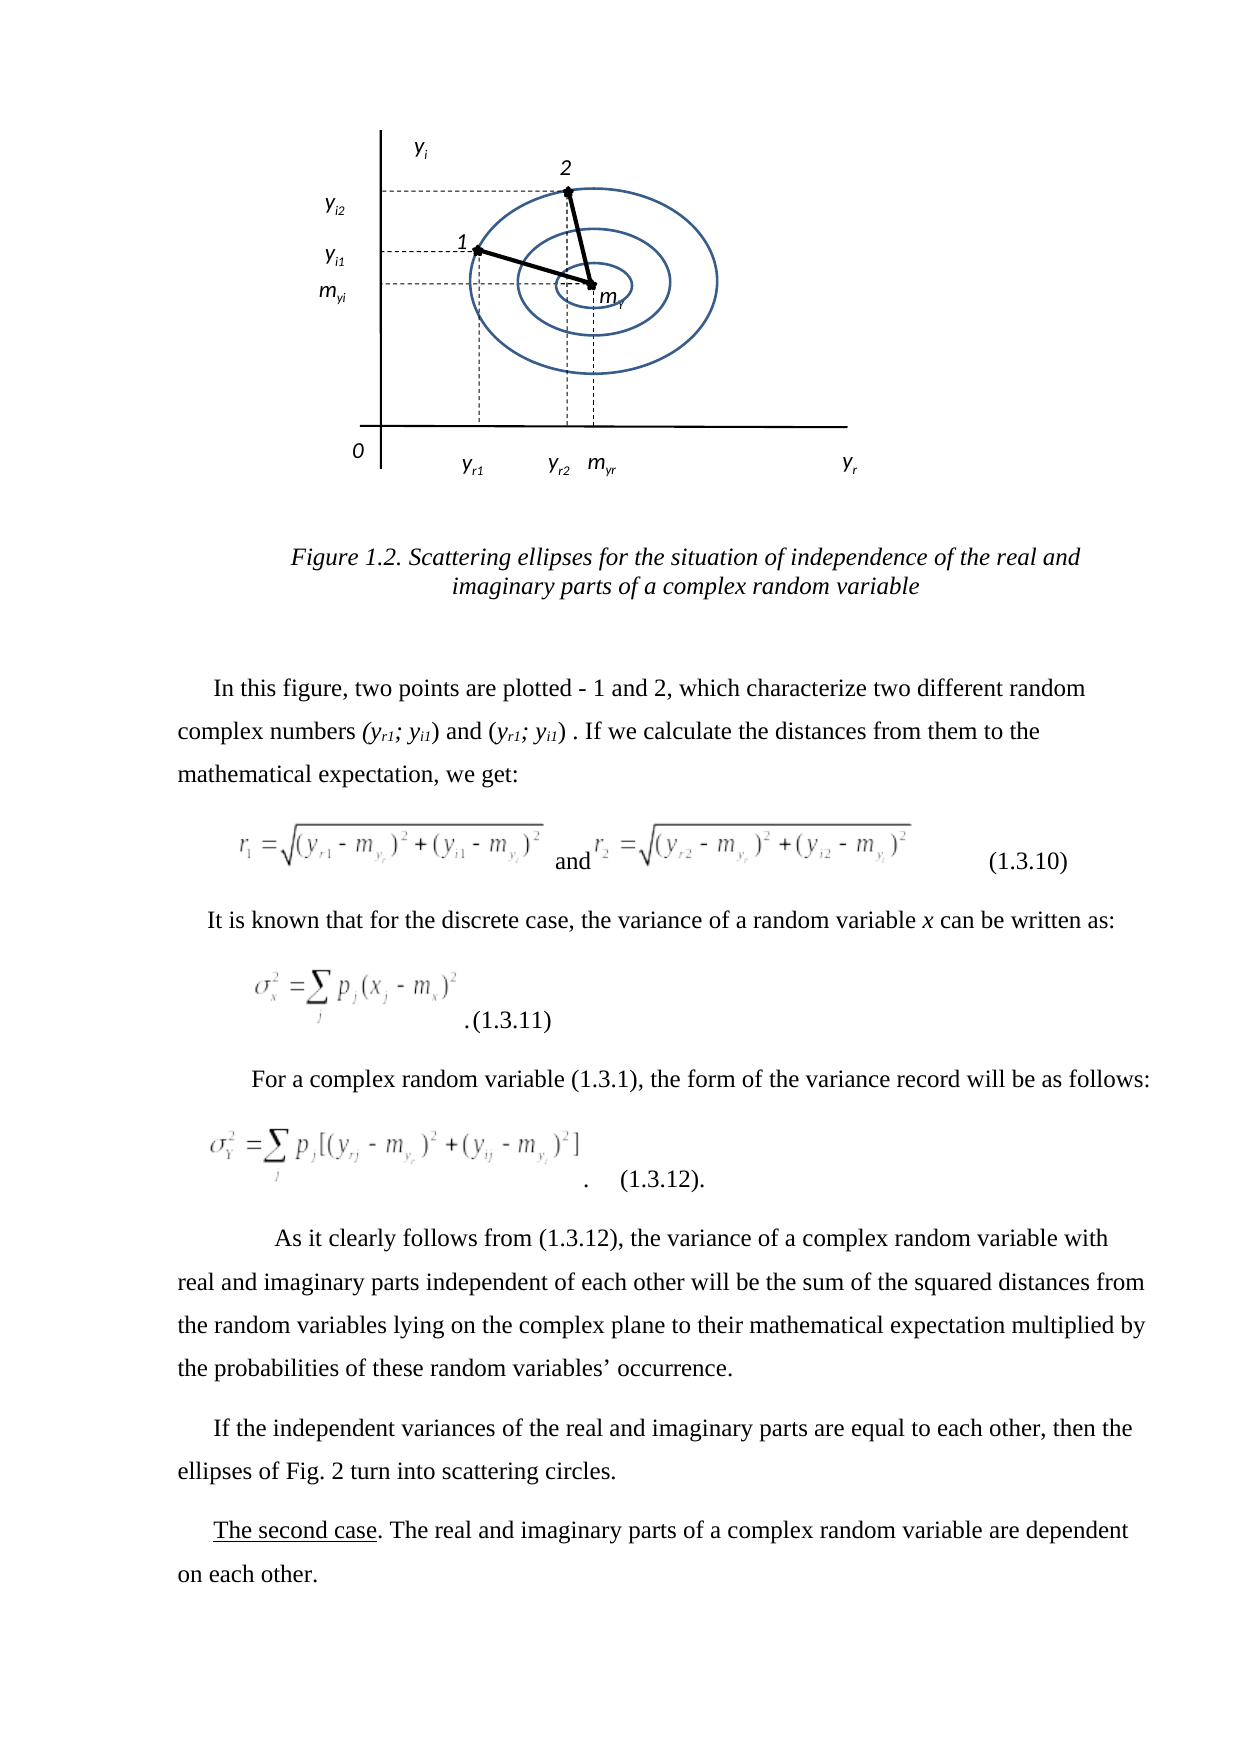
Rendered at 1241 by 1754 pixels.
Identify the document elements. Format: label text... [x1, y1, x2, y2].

text . (1.3.12). [177, 1124, 1152, 1192]
text 1 [192, 680, 196, 703]
text If the independent variances of the real and imaginary parts are equal to each other, then the ellipses of Fig. 2 turn into scattering circles. [177, 1413, 1152, 1484]
text . (1.3.11) [177, 965, 1152, 1033]
text In this figure, two points are plotted - 1 and 2, which characterize two different random complex numbers (yr1; yi1) and (yr1; yi1) . If we calculate the distances from them to the mathematical expectation, we get: [177, 673, 1152, 788]
text The second case. The real and imaginary parts of a complex random variable are dependent on each other. [177, 1516, 1152, 1587]
text As it clearly follows from (1.3.12), the variance of a complex random variable with real and imaginary parts independent of each other will be the sum of the squared distances from the random variables lying on the complex plane to their mathematical expectation multiplied by the probabilities of these random variables’ occurrence. [177, 1223, 1152, 1382]
text It is known that for the discrete case, the variance of a random variable x can be written as: [177, 906, 1152, 934]
text For a complex random variable (1.3.1), the form of the variance record will be as follows: [177, 1064, 1152, 1093]
text and (1.3.10) [177, 819, 1152, 874]
